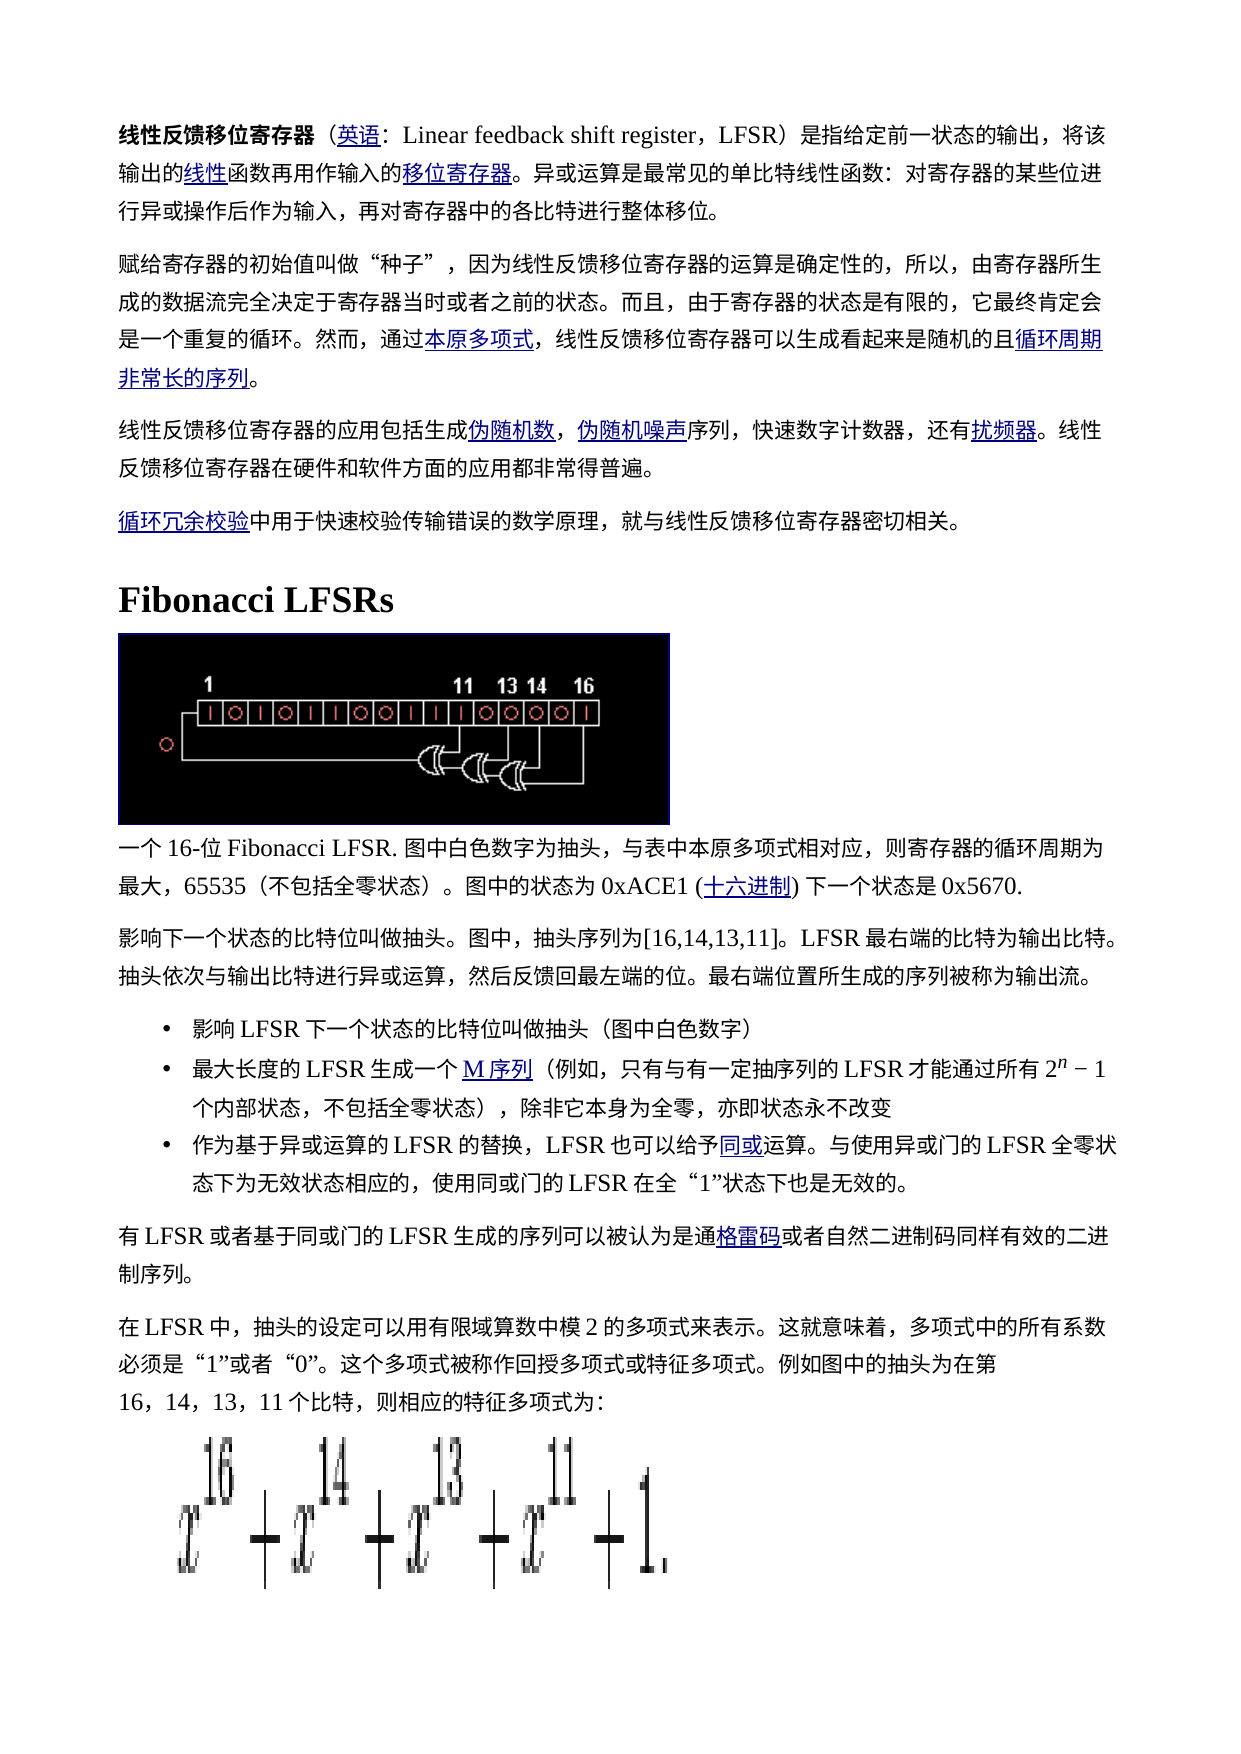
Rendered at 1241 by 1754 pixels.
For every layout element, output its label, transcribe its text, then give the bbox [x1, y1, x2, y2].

list 最大长度的LFSR生成一个M序列（例如，只有与有一定抽序列的LFSR才能通过所有 2n − 1 个内部状态，不包括全零状态），除非它本身为全零，亦即状态永不改变 [162, 1050, 1122, 1122]
list 影响LFSR下一个状态的比特位叫做抽头（图中白色数字） [162, 1012, 1122, 1043]
text 影响下一个状态的比特位叫做抽头。图中，抽头序列为[16,14,13,11]。LFSR最右端的比特为输出比特。抽头依次与输出比特进行异或运算，然后反馈回最左端的位。最右端位置所生成的序列被称为输出流。 [118, 921, 1122, 991]
text 赋给寄存器的初始值叫做“种子”，因为线性反馈移位寄存器的运算是确定性的，所以，由寄存器所生成的数据流完全决定于寄存器当时或者之前的状态。而且，由于寄存器的状态是有限的，它最终肯定会是一个重复的循环。然而，通过本原多项式，线性反馈移位寄存器可以生成看起来是随机的且循环周期非常长的序列。 [118, 247, 1122, 392]
text 线性反馈移位寄存器（英语：Linear feedback shift register，LFSR）是指给定前一状态的输出，将该输出的线性函数再用作输入的移位寄存器。异或运算是最常见的单比特线性函数：对寄存器的某些位进行异或操作后作为输入，再对寄存器中的各比特进行整体移位。 [118, 118, 1122, 226]
text 循环冗余校验中用于快速校验传输错误的数学原理，就与线性反馈移位寄存器密切相关。 [118, 504, 1122, 536]
text 有LFSR或者基于同或门的LFSR生成的序列可以被认为是通格雷码或者自然二进制码同样有效的二进制序列。 [118, 1219, 1122, 1289]
list 作为基于异或运算的LFSR的替换，LFSR也可以给予同或运算。与使用异或门的LFSR全零状态下为无效状态相应的，使用同或门的LFSR在全“1”状态下也是无效的。 [162, 1128, 1122, 1198]
subtitle Fibonacci LFSRs [118, 577, 1122, 620]
picture [120, 635, 668, 824]
text 线性反馈移位寄存器的应用包括生成伪随机数，伪随机噪声序列，快速数字计数器，还有扰频器。线性反馈移位寄存器在硬件和软件方面的应用都非常得普遍。 [118, 413, 1122, 483]
text 一个 16-位 Fibonacci LFSR. 图中白色数字为抽头，与表中本原多项式相对应，则寄存器的循环周期为最大，65535（不包括全零状态）。图中的状态为 0xACE1 (十六进制) 下一个状态是 0x5670. [118, 831, 1122, 901]
text 在LFSR中，抽头的设定可以用有限域算数中模2的多项式来表示。这就意味着，多项式中的所有系数必须是“1”或者“0”。这个多项式被称作回授多项式或特征多项式。例如图中的抽头为在第16，14，13，11个比特，则相应的特征多项式为： [118, 1309, 1122, 1417]
picture [177, 1437, 668, 1589]
